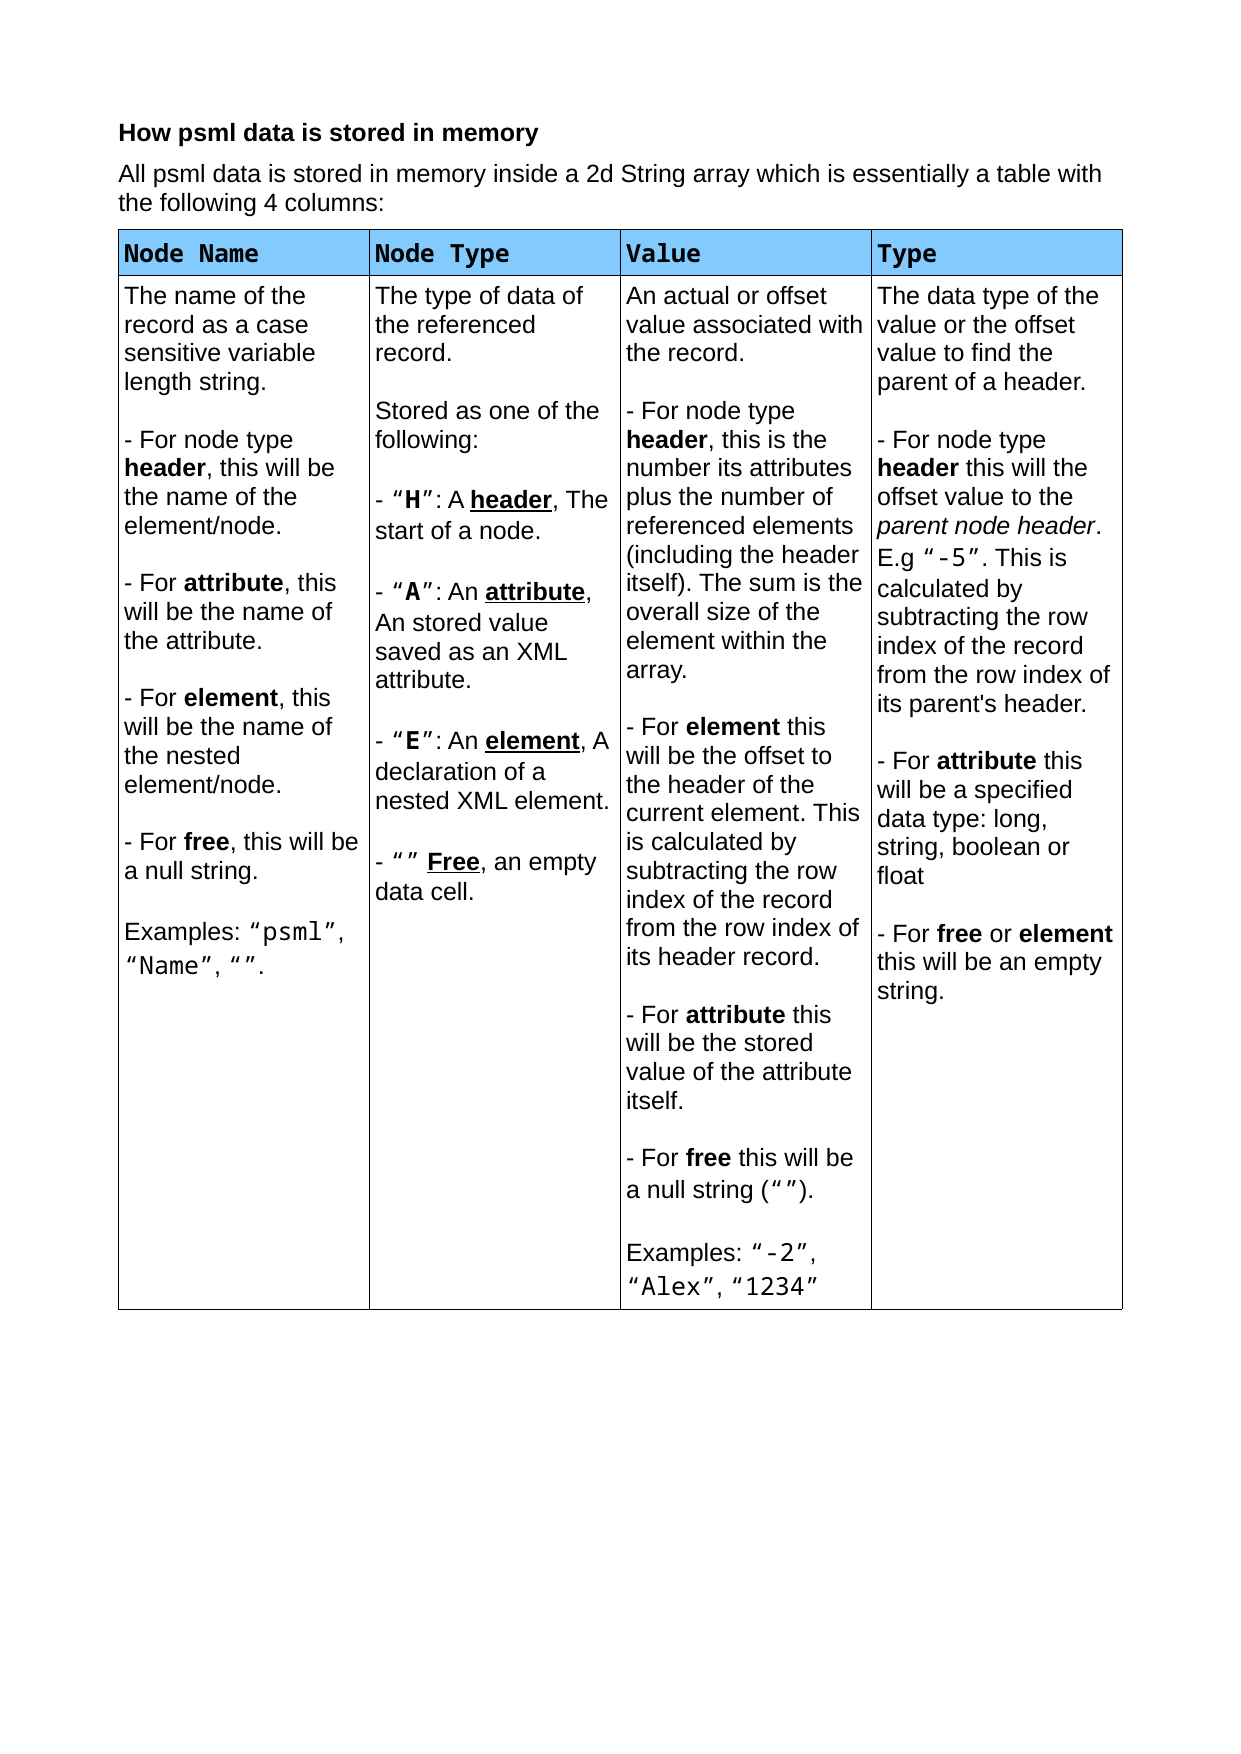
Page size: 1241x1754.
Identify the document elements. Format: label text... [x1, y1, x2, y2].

table_cell The name of the record as a case sensitive variable length string. - For node type header, this will be the name of the element/node. - For attribute, this will be the name of the attribute. - For element, this will be the name of the nested element/node. - For free, this will be a null string. Examples: “psml”, “Name”, “”. [119, 276, 369, 1309]
table_header Type [872, 230, 1122, 275]
table_cell The data type of the value or the offset value to find the parent of a header. - For node type header this will the offset value to the parent node header. E.g “-5”. This is calculated by subtracting the row index of the record from the row index of its parent's header. - For attribute this will be a specified data type: long, string, boolean or float - For free or element this will be an empty string. [872, 276, 1122, 1309]
text How psml data is stored in memory [118, 118, 1122, 147]
table_cell An actual or offset value associated with the record. - For node type header, this is the number its attributes plus the number of referenced elements (including the header itself). The sum is the overall size of the element within the array. - For element this will be the offset to the header of the current element. This is calculated by subtracting the row index of the record from the row index of its header record. - For attribute this will be the stored value of the attribute itself. - For free this will be a null string (“”). Examples: “-2”, “Alex”, “1234” [621, 276, 871, 1309]
text All psml data is stored in memory inside a 2d String array which is essentially a table with the following 4 columns: [118, 159, 1122, 217]
table_header Node Type [370, 230, 620, 275]
table_header Node Name [119, 230, 369, 275]
table_cell The type of data of the referenced record. Stored as one of the following: - “H”: A header, The start of a node. - “A”: An attribute, An stored value saved as an XML attribute. - “E”: An element, A declaration of a nested XML element. - “” Free, an empty data cell. [370, 276, 620, 1309]
table_header Value [621, 230, 871, 275]
